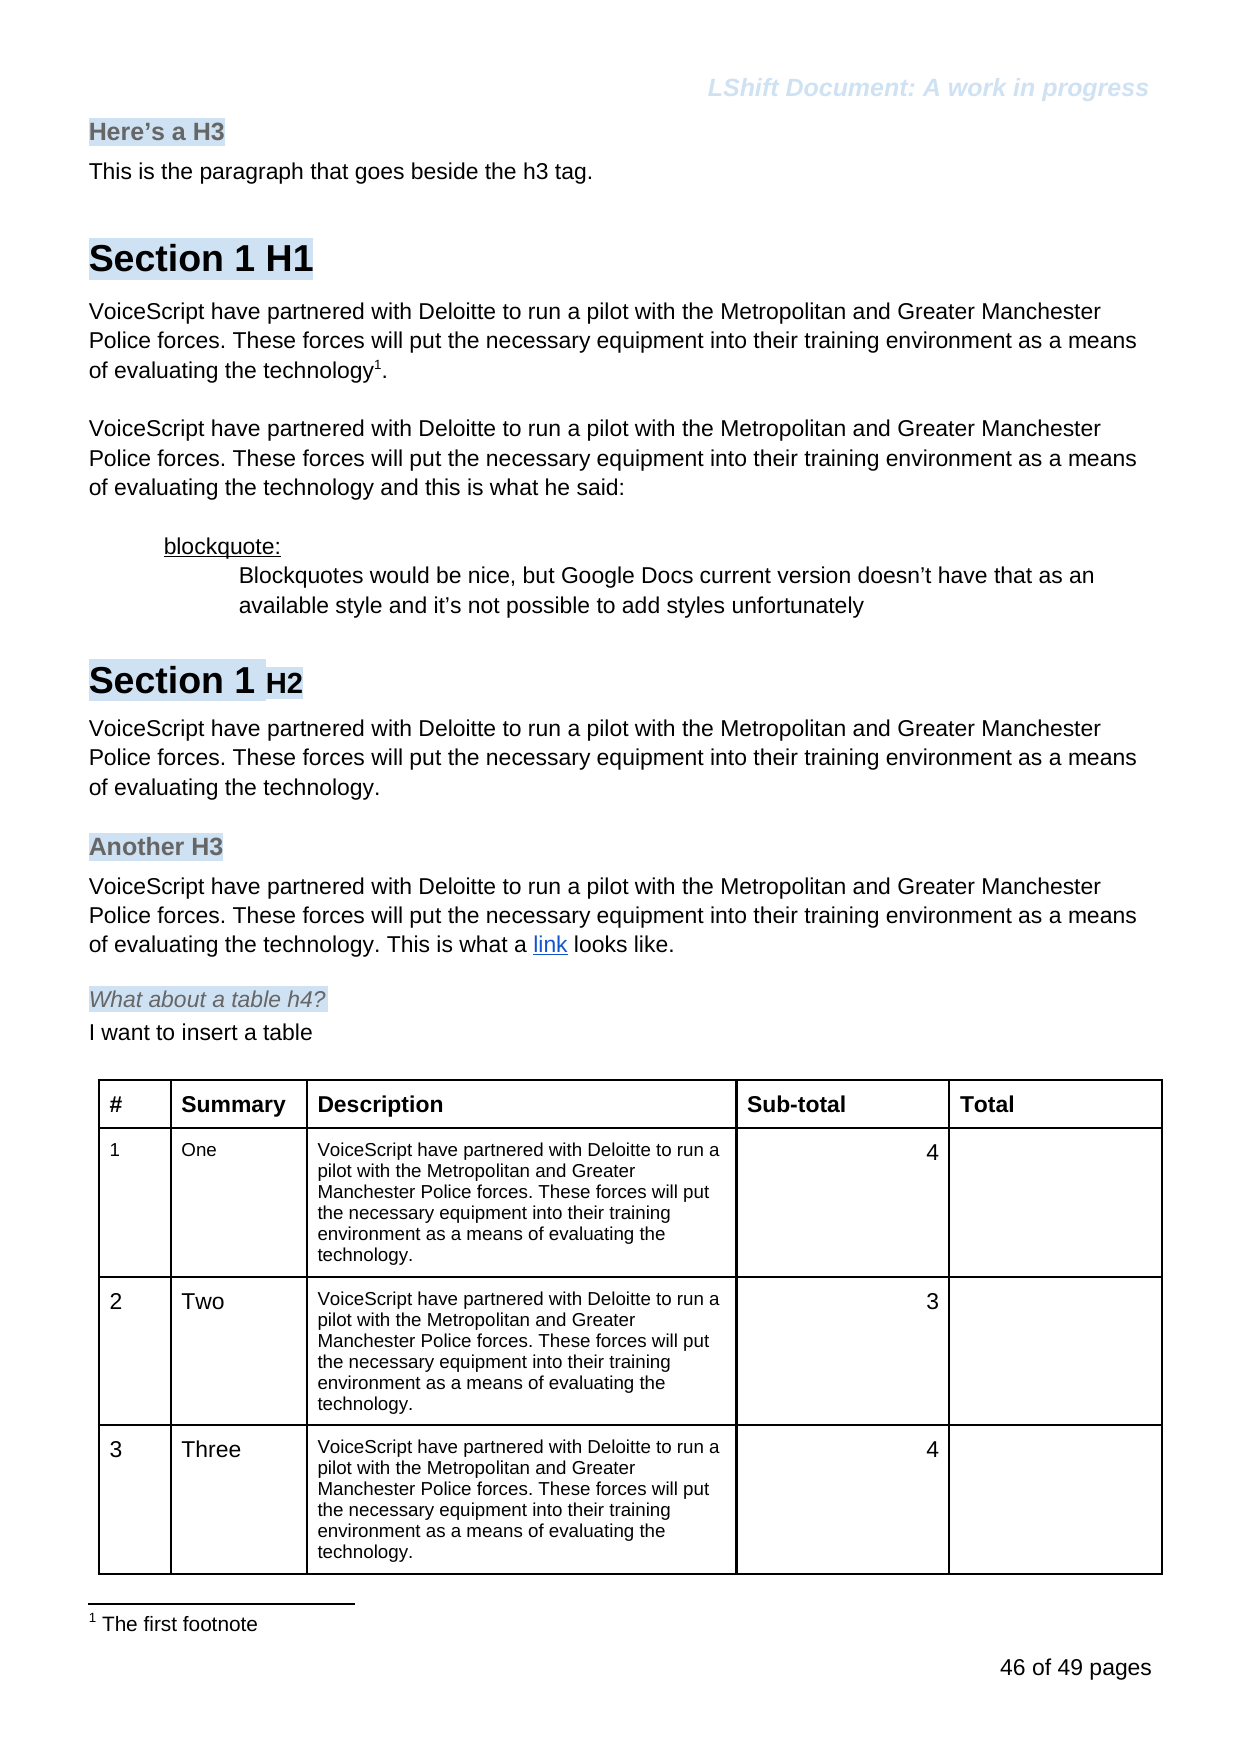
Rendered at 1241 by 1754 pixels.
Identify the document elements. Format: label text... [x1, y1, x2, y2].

table_cell 4 [738, 1129, 948, 1276]
text blockquote: [163, 533, 1152, 559]
table_cell Three [172, 1426, 306, 1573]
text Blockquotes would be nice, but Google Docs current version doesn’t have that as an available style and it’s not possible to add styles unfortunately [238, 563, 1152, 618]
table_cell 4 [738, 1426, 948, 1573]
table_cell 3 [100, 1426, 170, 1573]
table_header Sub-total [738, 1081, 948, 1127]
table_cell One [172, 1129, 306, 1276]
subtitle Section 1 H2 [266, 659, 1152, 701]
table_cell [950, 1426, 1161, 1573]
subtitle What about a table h4? [328, 986, 1152, 1012]
table_cell [950, 1278, 1161, 1424]
table_header Description [308, 1081, 735, 1127]
table_header Total [950, 1081, 1161, 1127]
table_cell Two [172, 1278, 306, 1424]
table_cell VoiceScript have partnered with Deloitte to run a pilot with the Metropolitan and Greater Manchester Police forces. These forces will put the necessary equipment into their training environment as a means of evaluating the technology. [308, 1426, 735, 1573]
table_cell 3 [738, 1278, 948, 1424]
text VoiceScript have partnered with Deloitte to run a pilot with the Metropolitan and Greater Manchester Police forces. These forces will put the necessary equipment into their training environment as a means of evaluating the technology. [88, 298, 1152, 383]
text VoiceScript have partnered with Deloitte to run a pilot with the Metropolitan and Greater Manchester Police forces. These forces will put the necessary equipment into their training environment as a means of evaluating the technology. This is what a link looks like. [88, 873, 1152, 958]
table_cell VoiceScript have partnered with Deloitte to run a pilot with the Metropolitan and Greater Manchester Police forces. These forces will put the necessary equipment into their training environment as a means of evaluating the technology. [308, 1278, 735, 1424]
table_cell VoiceScript have partnered with Deloitte to run a pilot with the Metropolitan and Greater Manchester Police forces. These forces will put the necessary equipment into their training environment as a means of evaluating the technology. [308, 1129, 735, 1276]
table_cell 2 [100, 1278, 170, 1424]
subtitle Another H3 [223, 833, 1152, 861]
text This is the paragraph that goes beside the h3 tag. [88, 158, 1152, 184]
table_cell 1 [100, 1129, 170, 1276]
subtitle Section 1 H1 [313, 238, 1152, 280]
table_header # [100, 1081, 170, 1127]
text The first footnote [88, 1610, 1152, 1636]
text VoiceScript have partnered with Deloitte to run a pilot with the Metropolitan and Greater Manchester Police forces. These forces will put the necessary equipment into their training environment as a means of evaluating the technology. [88, 716, 1152, 800]
text I want to insert a table [88, 1020, 1152, 1046]
text VoiceScript have partnered with Deloitte to run a pilot with the Metropolitan and Greater Manchester Police forces. These forces will put the necessary equipment into their training environment as a means of evaluating the technology and this is what he said: [88, 416, 1152, 500]
subtitle Here’s a H3 [225, 118, 1152, 146]
table_cell [950, 1129, 1161, 1276]
table_header Summary [172, 1081, 306, 1127]
